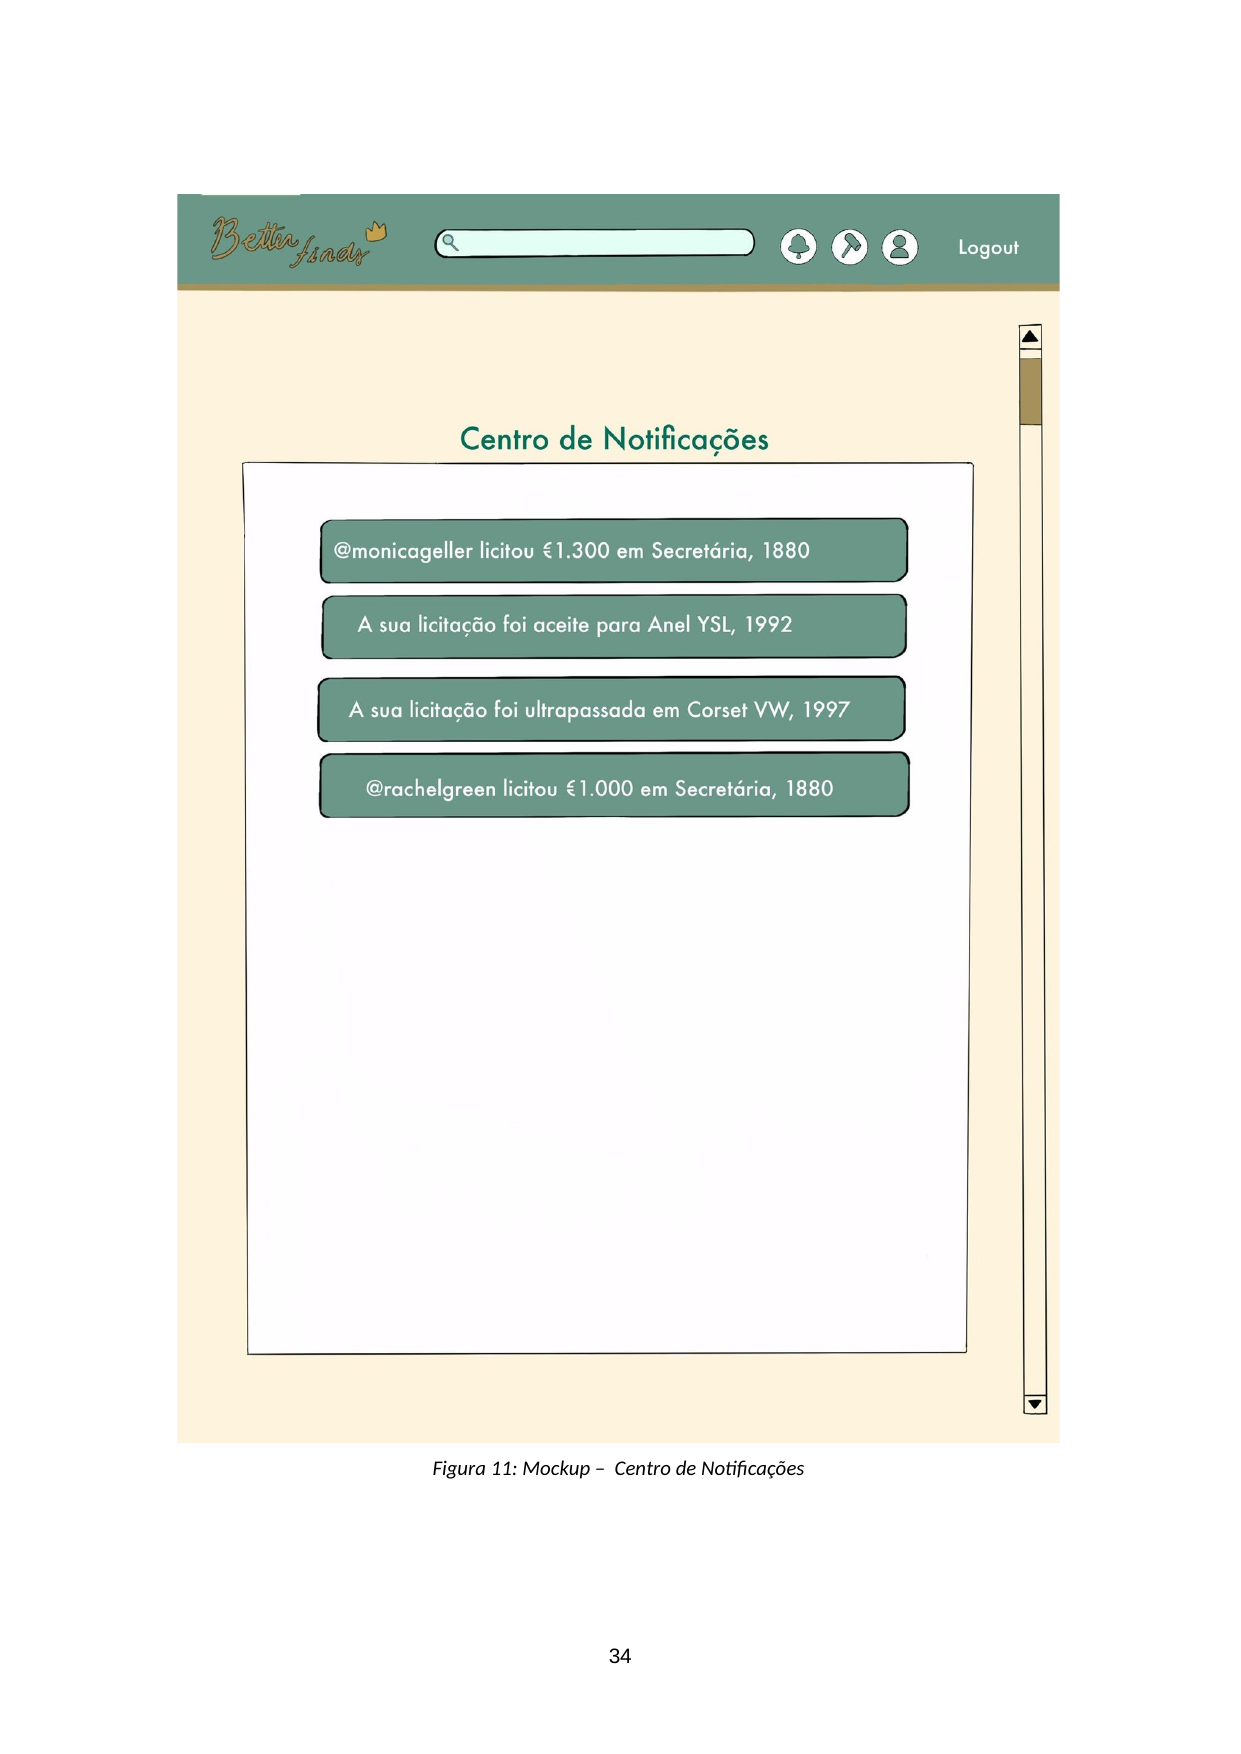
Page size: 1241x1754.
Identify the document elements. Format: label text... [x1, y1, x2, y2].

picture [177, 194, 1060, 1443]
text Figura 11: Mockup – Centro de Notificações [177, 1443, 1059, 1480]
